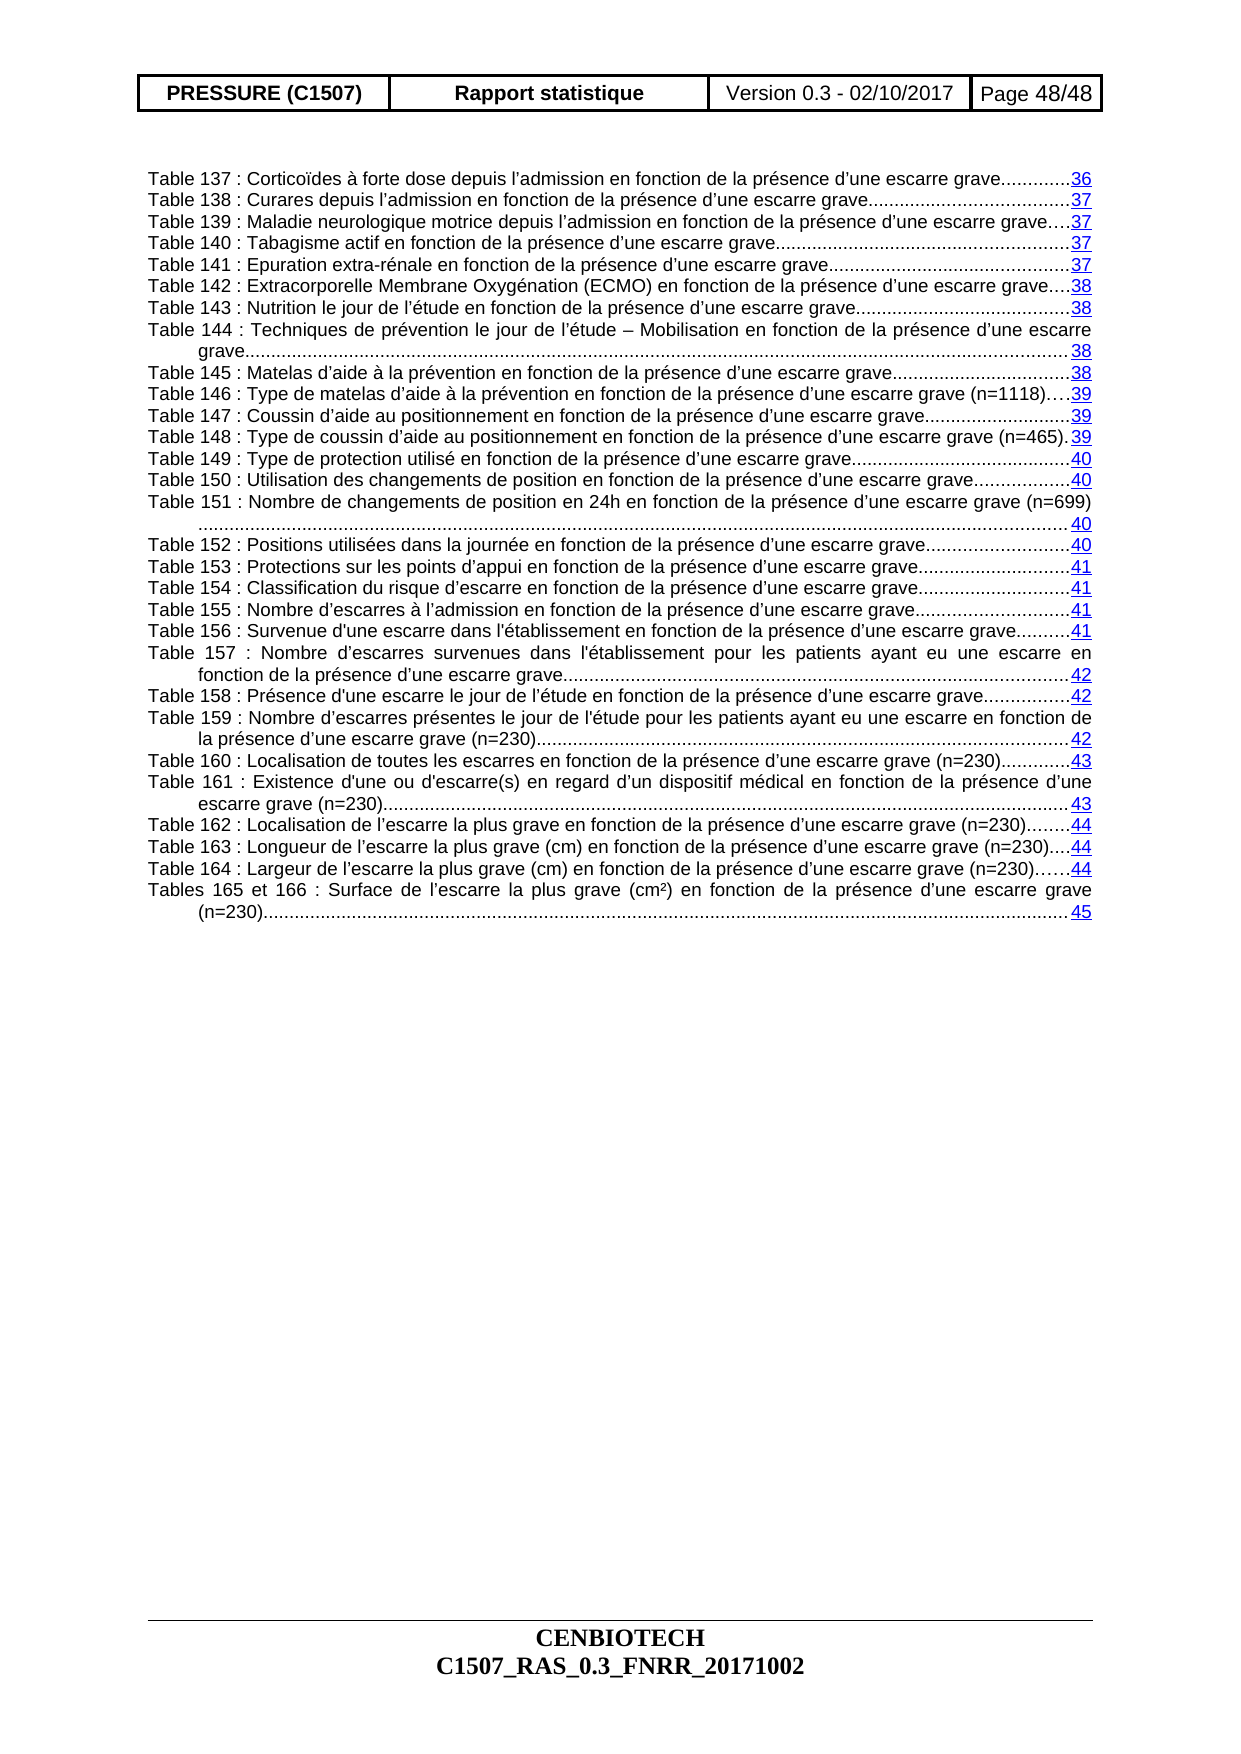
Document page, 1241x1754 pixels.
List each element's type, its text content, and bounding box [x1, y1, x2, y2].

text Table 143 : Nutrition le jour de l’étude en fonction de la présence d’une escarre grave 38 [148, 297, 1093, 318]
text Table 155 : Nombre d’escarres à l’admission en fonction de la présence d’une escarre grave 41 [148, 599, 1093, 620]
text Table 150 : Utilisation des changements de position en fonction de la présence d’une escarre grave 40 [148, 469, 1093, 491]
text Tables 165 et 166 : Surface de l’escarre la plus grave (cm²) en fonction de la présence d’une escarre grave (n=230) 45 [148, 879, 1093, 922]
text Table 160 : Localisation de toutes les escarres en fonction de la présence d’une escarre grave (n=230) 43 [148, 749, 1093, 771]
text Table 164 : Largeur de l’escarre la plus grave (cm) en fonction de la présence d’une escarre grave (n=230) 44 [148, 857, 1093, 879]
text Table 147 : Coussin d’aide au positionnement en fonction de la présence d’une escarre grave 39 [148, 404, 1093, 426]
text Table 158 : Présence d'une escarre le jour de l’étude en fonction de la présence d’une escarre grave 42 [148, 685, 1093, 706]
text Table 159 : Nombre d’escarres présentes le jour de l'étude pour les patients ayant eu une escarre en fonction de la présence d’une escarre grave (n=230) 42 [148, 706, 1093, 749]
text Table 163 : Longueur de l’escarre la plus grave (cm) en fonction de la présence d’une escarre grave (n=230) 44 [148, 836, 1093, 857]
text Table 162 : Localisation de l’escarre la plus grave en fonction de la présence d’une escarre grave (n=230) 44 [148, 814, 1093, 836]
text Table 144 : Techniques de prévention le jour de l’étude – Mobilisation en fonction de la présence d’une escarre grave 38 [148, 318, 1093, 361]
text Table 157 : Nombre d’escarres survenues dans l'établissement pour les patients ayant eu une escarre en fonction de la présence d’une escarre grave 42 [148, 642, 1093, 685]
text Table 156 : Survenue d'une escarre dans l'établissement en fonction de la présence d’une escarre grave 41 [148, 620, 1093, 642]
text Table 139 : Maladie neurologique motrice depuis l’admission en fonction de la présence d’une escarre grave 37 [148, 211, 1093, 232]
text Table 148 : Type de coussin d’aide au positionnement en fonction de la présence d’une escarre grave (n=465) 39 [148, 426, 1093, 448]
text Table 153 : Protections sur les points d’appui en fonction de la présence d’une escarre grave 41 [148, 556, 1093, 577]
text Table 146 : Type de matelas d’aide à la prévention en fonction de la présence d’une escarre grave (n=1118) 39 [148, 383, 1093, 404]
text Table 152 : Positions utilisées dans la journée en fonction de la présence d’une escarre grave 40 [148, 534, 1093, 556]
text Table 138 : Curares depuis l’admission en fonction de la présence d’une escarre grave 37 [148, 189, 1093, 211]
text Table 145 : Matelas d’aide à la prévention en fonction de la présence d’une escarre grave 38 [148, 361, 1093, 383]
text Table 142 : Extracorporelle Membrane Oxygénation (ECMO) en fonction de la présence d’une escarre grave 38 [148, 275, 1093, 297]
text Table 151 : Nombre de changements de position en 24h en fonction de la présence d’une escarre grave (n=699) 40 [148, 491, 1093, 534]
text Table 141 : Epuration extra-rénale en fonction de la présence d’une escarre grave 37 [148, 254, 1093, 275]
text Table 140 : Tabagisme actif en fonction de la présence d’une escarre grave 37 [148, 232, 1093, 254]
text Table 161 : Existence d'une ou d'escarre(s) en regard d’un dispositif médical en fonction de la présence d’une escarre grave (n=230) 43 [148, 771, 1093, 814]
text Table 137 : Corticoïdes à forte dose depuis l’admission en fonction de la présence d’une escarre grave 36 [148, 167, 1093, 189]
text Table 149 : Type de protection utilisé en fonction de la présence d’une escarre grave 40 [148, 448, 1093, 469]
text Table 154 : Classification du risque d’escarre en fonction de la présence d’une escarre grave 41 [148, 577, 1093, 599]
